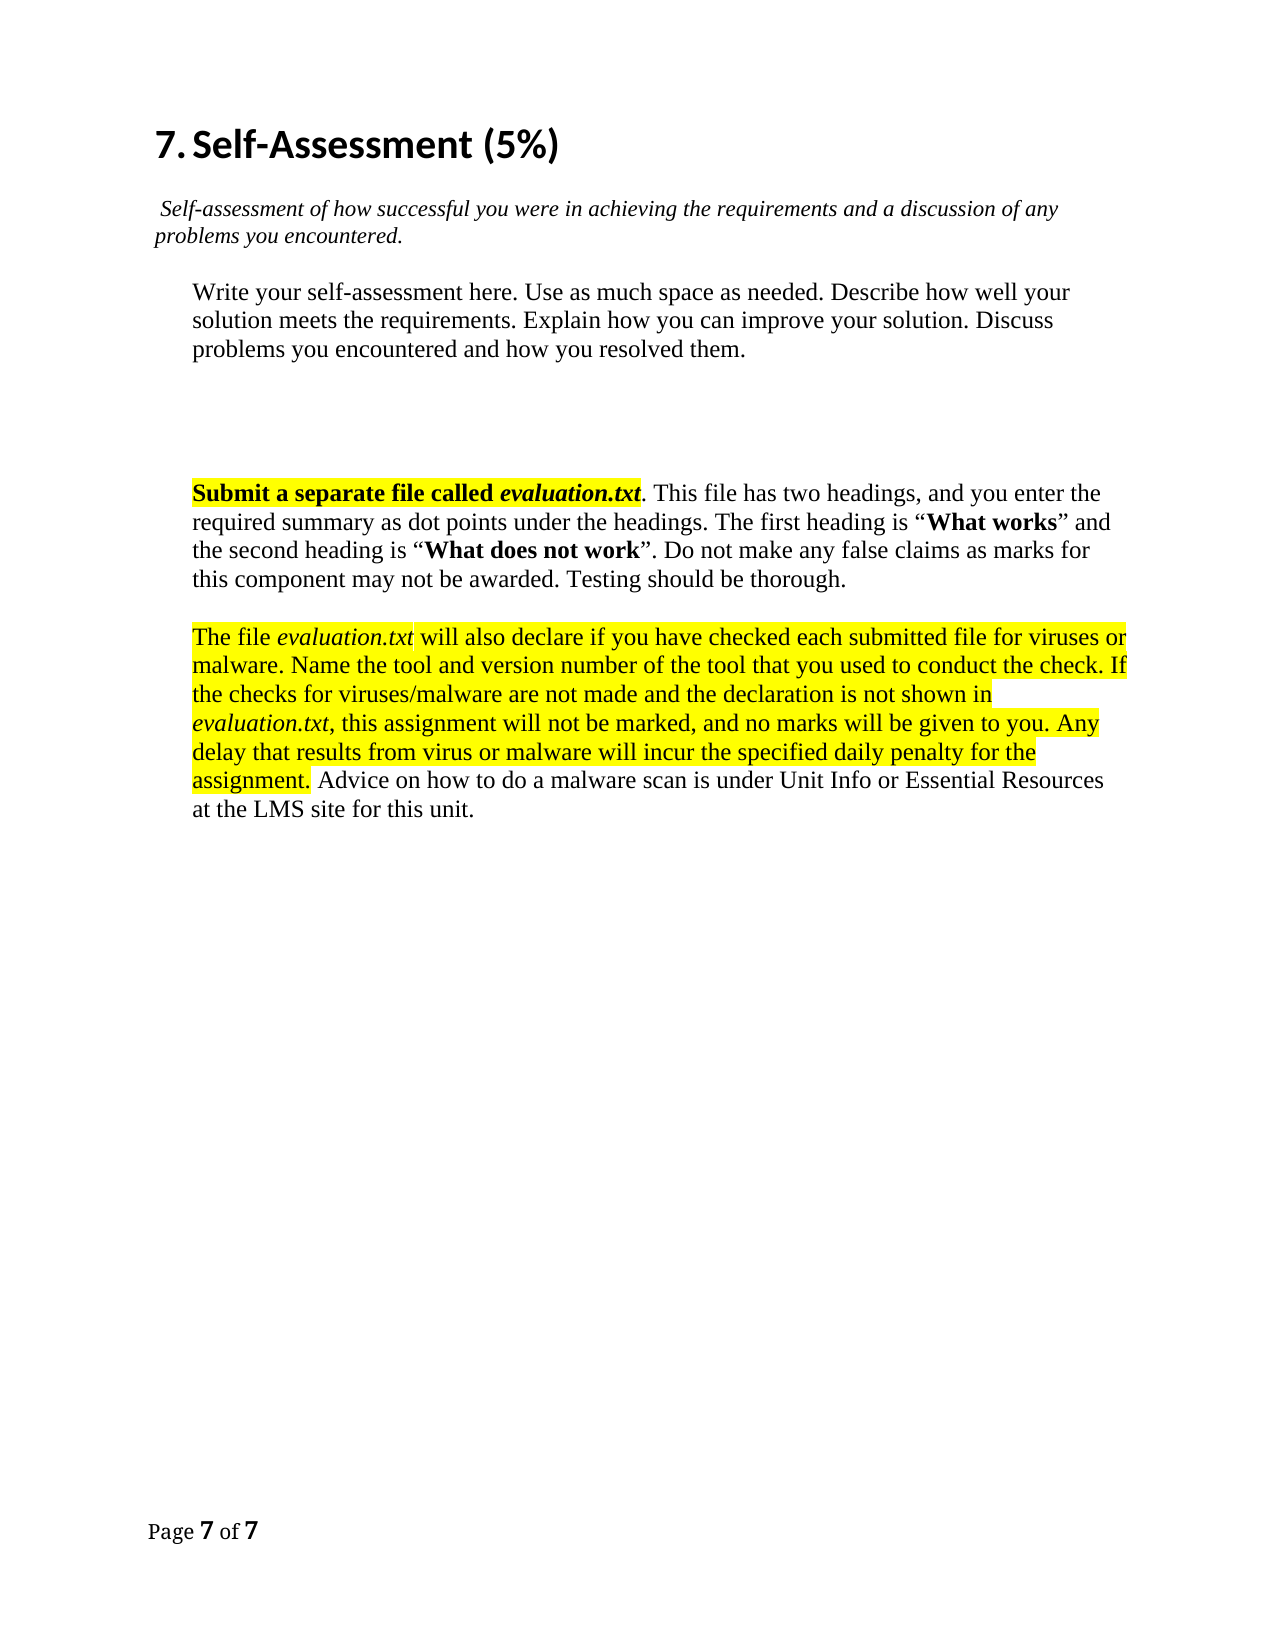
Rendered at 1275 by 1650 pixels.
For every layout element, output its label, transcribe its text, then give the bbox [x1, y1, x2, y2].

text Submit a separate file called evaluation.txt. This file has two headings, and you enter the required summary as dot points under the headings. The first heading is “What works” and the second heading is “What does not work”. Do not make any false claims as marks for this component may not be awarded. Testing should be thorough. [192, 478, 1127, 593]
text Self-assessment of how successful you were in achieving the requirements and a discussion of any problems you encountered. [154, 195, 1127, 248]
text The file evaluation.txt will also declare if you have checked each submitted file for viruses or malware. Name the tool and version number of the tool that you used to conduct the check. If the checks for viruses/malware are not made and the declaration is not shown in evaluation.txt, this assignment will not be marked, and no marks will be given to you. Any delay that results from virus or malware will incur the specified daily penalty for the assignment. Advice on how to do a malware scan is under Unit Info or Essential Resources at the LMS site for this unit. [192, 622, 1127, 823]
text Write your self-assessment here. Use as much space as needed. Describe how well your solution meets the requirements. Explain how you can improve your solution. Discuss problems you encountered and how you resolved them. [192, 277, 1127, 363]
list Self-Assessment (5%) [154, 118, 1127, 169]
